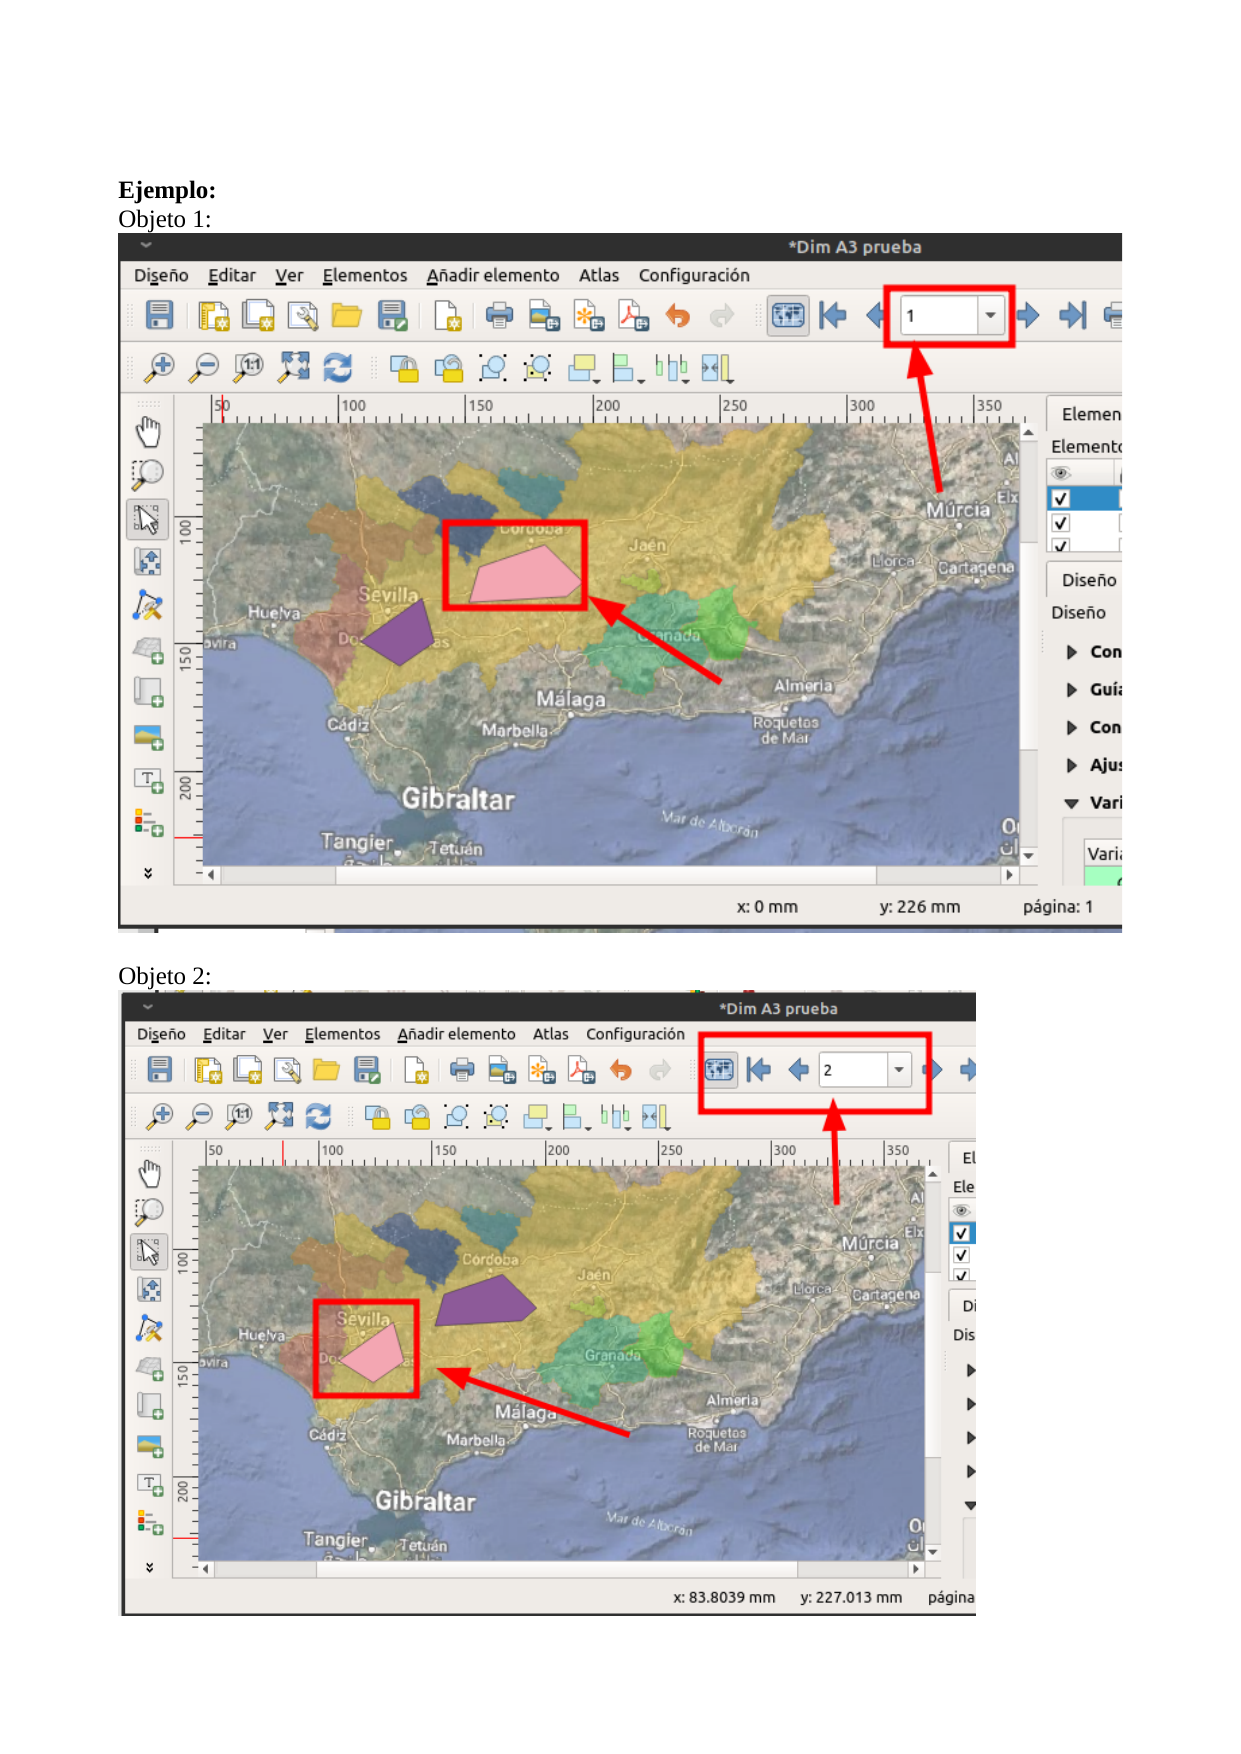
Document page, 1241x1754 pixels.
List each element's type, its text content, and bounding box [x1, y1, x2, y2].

picture [118, 990, 976, 1616]
text Objeto 2: [118, 961, 1122, 990]
text Objeto 1: [118, 204, 1122, 233]
picture [118, 233, 1123, 933]
text Ejemplo: [118, 176, 1122, 204]
